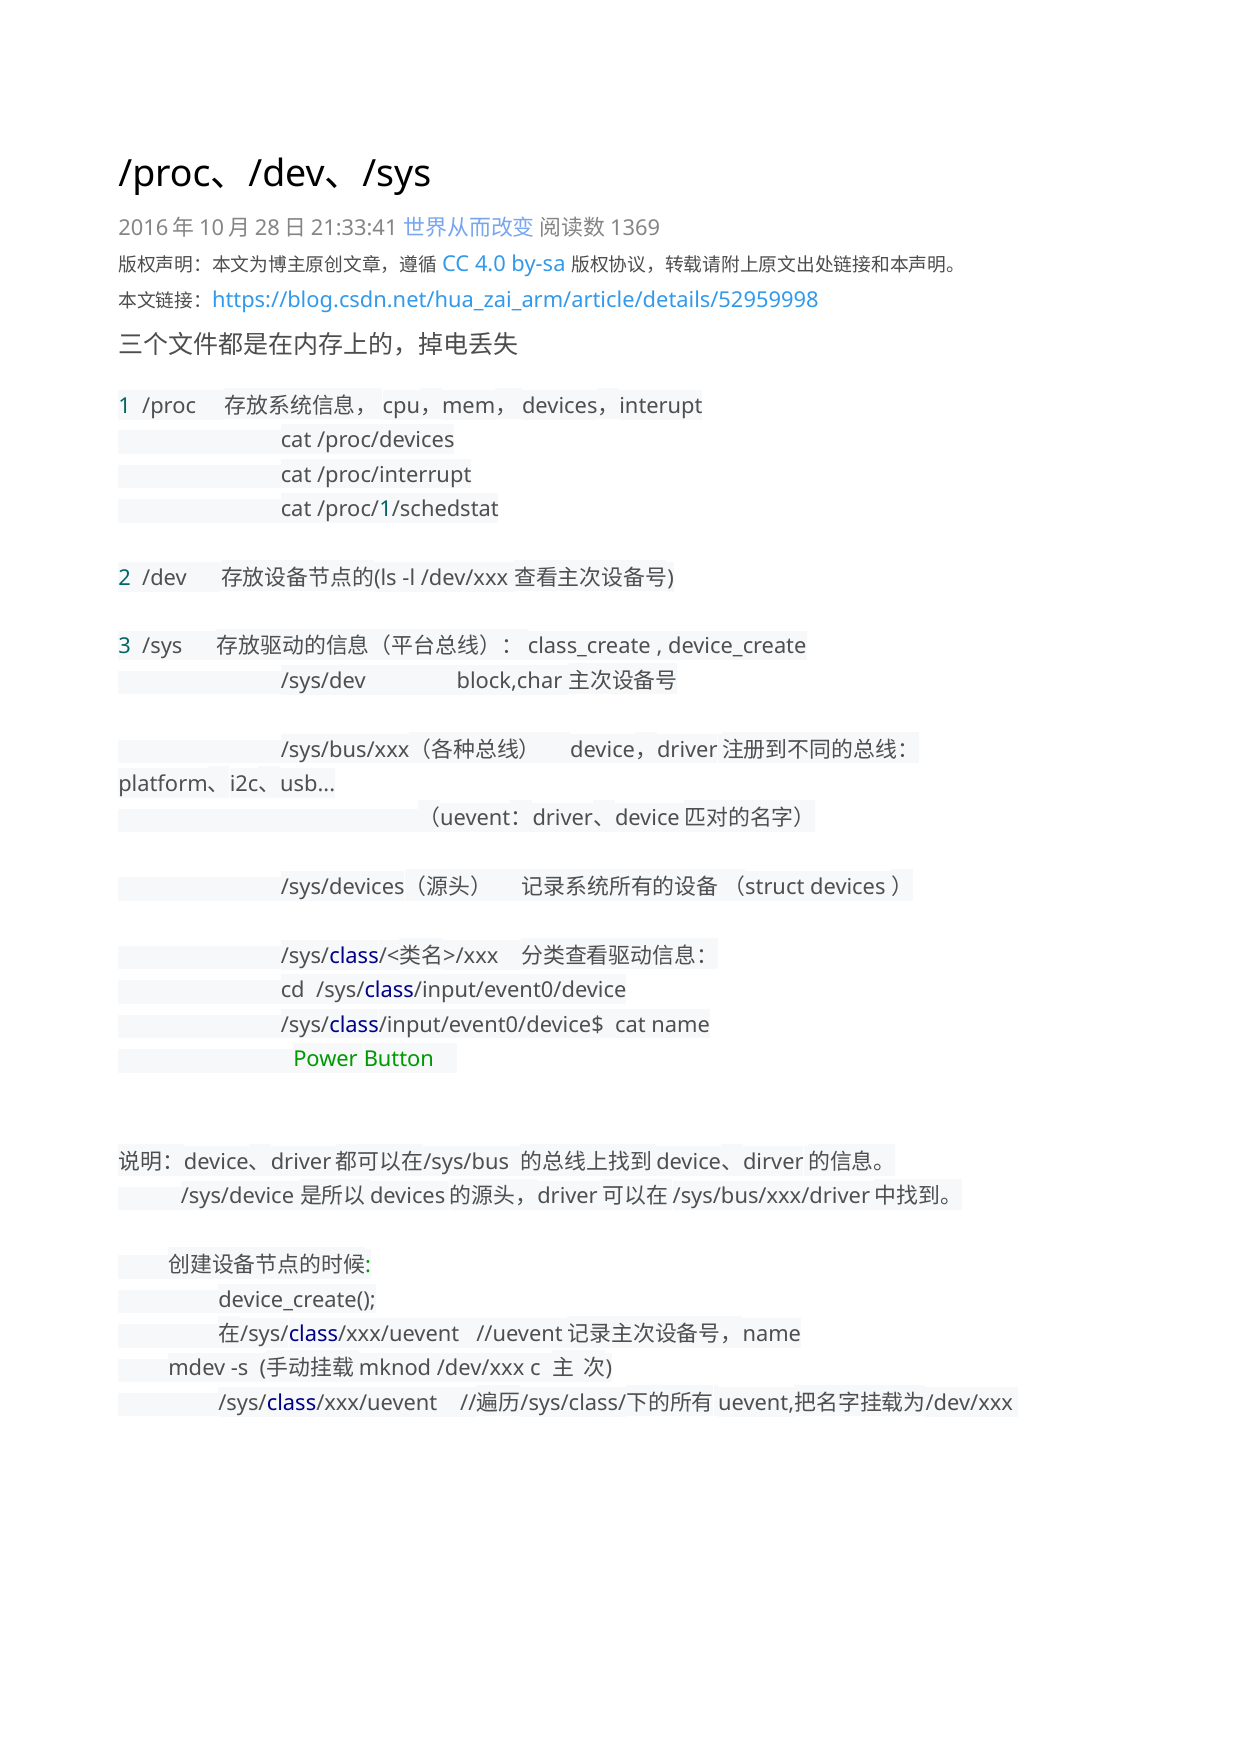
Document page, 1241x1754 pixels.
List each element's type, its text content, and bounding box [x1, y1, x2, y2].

text /sys/devices（源头） 记录系统所有的设备 （struct devices ） [118, 867, 1122, 901]
text cat /proc/devices [118, 420, 1122, 454]
text cat /proc/interrupt [118, 454, 1122, 488]
text cat /proc/1/schedstat [118, 488, 1122, 523]
text 说明：device、driver都可以在/sys/bus 的总线上找到device、dirver的信息。 [118, 1142, 1122, 1176]
text /sys/class/<类名>/xxx 分类查看驱动信息： [118, 935, 1122, 970]
text 3 /sys 存放驱动的信息（平台总线）： class_create , device_create [118, 626, 1122, 660]
text 三个文件都是在内存上的，掉电丢失 [118, 320, 1122, 360]
text Power Button [118, 1038, 1122, 1073]
text 1 /proc 存放系统信息， cpu，mem， devices，interupt [118, 385, 1122, 420]
text 版权声明：本文为博主原创文章，遵循 CC 4.0 by-sa 版权协议，转载请附上原文出处链接和本声明。 [118, 248, 1122, 278]
text （uevent：driver、device匹对的名字） [118, 798, 1122, 832]
text 2 /dev 存放设备节点的(ls -l /dev/xxx 查看主次设备号) [118, 557, 1122, 592]
text 在/sys/class/xxx/uevent //uevent记录主次设备号，name [118, 1313, 1122, 1348]
text /sys/dev block,char 主次设备号 [118, 660, 1122, 695]
text /sys/class/xxx/uevent //遍历/sys/class/下的所有uevent,把名字挂载为/dev/xxx [118, 1382, 1122, 1417]
text mdev -s (手动挂载 mknod /dev/xxx c 主 次) [118, 1348, 1122, 1382]
text /sys/class/input/event0/device$ cat name [118, 1004, 1122, 1038]
text device_create(); [118, 1279, 1122, 1313]
text 2016年10月28日 21:33:41 世界从而改变 阅读数 1369 [118, 210, 1100, 242]
text /sys/device 是所以devices的源头，driver可以在 /sys/bus/xxx/driver中找到。 [118, 1176, 1122, 1210]
subtitle /proc、/dev、/sys [118, 143, 1122, 198]
text cd /sys/class/input/event0/device [118, 970, 1122, 1004]
text 创建设备节点的时候: [118, 1245, 1122, 1279]
text /sys/bus/xxx（各种总线） device，driver注册到不同的总线：platform、i2c、usb... [118, 729, 1122, 798]
text 本文链接：https://blog.csdn.net/hua_zai_arm/article/details/52959998 [118, 284, 1122, 314]
